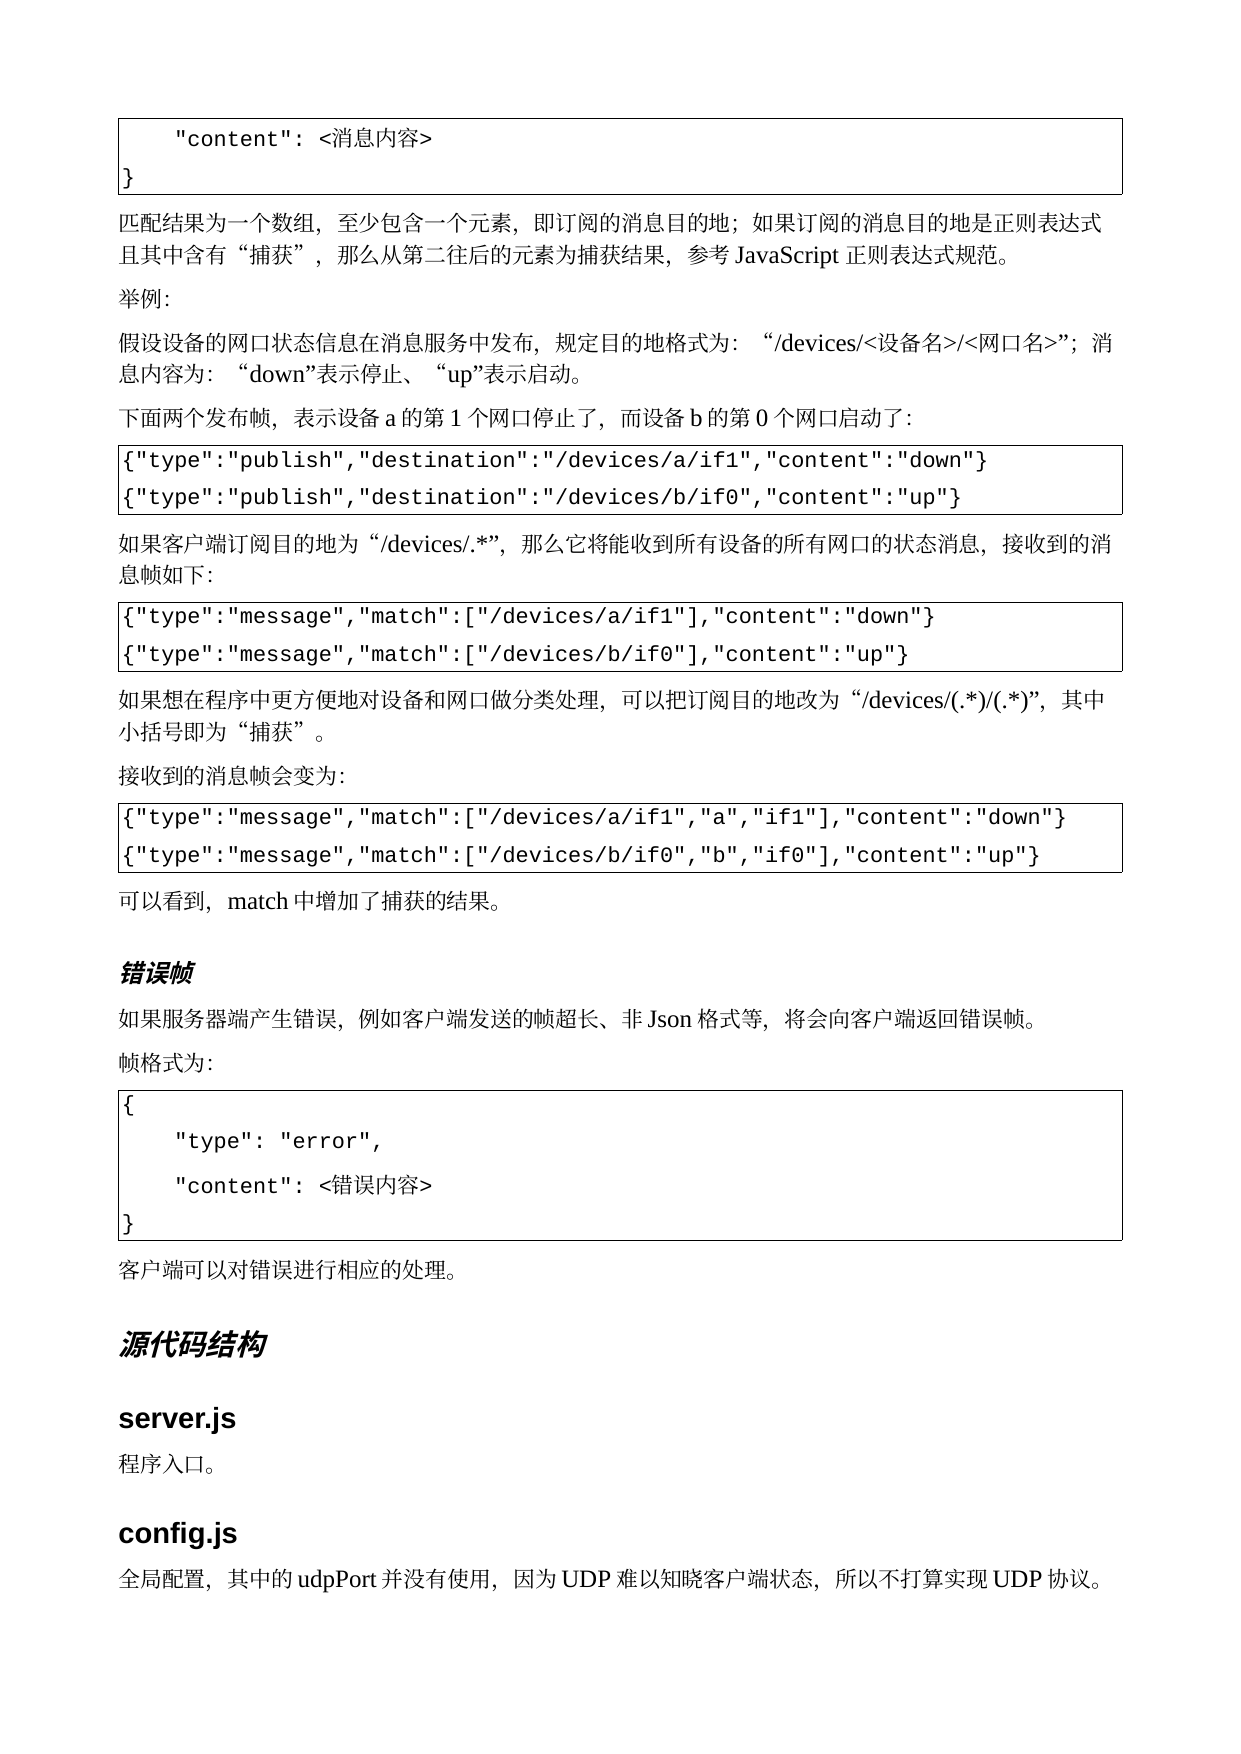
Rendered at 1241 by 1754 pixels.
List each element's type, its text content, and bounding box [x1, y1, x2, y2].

text 举例： [118, 282, 1122, 313]
text } [119, 162, 1122, 194]
subtitle config.js [118, 1517, 1122, 1550]
text {"type":"message","match":["/devices/b/if0","b","if0"],"content":"up"} [119, 840, 1122, 872]
text { [119, 1091, 1122, 1118]
text 客户端可以对错误进行相应的处理。 [118, 1253, 1122, 1284]
text {"type":"publish","destination":"/devices/a/if1","content":"down"} [119, 446, 1122, 473]
text {"type":"message","match":["/devices/a/if1"],"content":"down"} [119, 603, 1122, 630]
subtitle 错误帧 [118, 953, 1122, 989]
text {"type":"publish","destination":"/devices/b/if0","content":"up"} [119, 483, 1122, 514]
text 帧格式为： [118, 1046, 1122, 1077]
subtitle 源代码结构 [118, 1322, 1122, 1364]
text 匹配结果为一个数组，至少包含一个元素，即订阅的消息目的地；如果订阅的消息目的地是正则表达式且其中含有“捕获”，那么从第二往后的元素为捕获结果，参考JavaScript 正则表达式规范。 [118, 207, 1122, 269]
text "content": <错误内容> [119, 1164, 1122, 1199]
text {"type":"message","match":["/devices/b/if0"],"content":"up"} [119, 639, 1122, 671]
text 假设设备的网口状态信息在消息服务中发布，规定目的地格式为：“/devices/<设备名>/<网口名>”；消息内容为：“down”表示停止、“up”表示启动。 [118, 326, 1122, 389]
text 如果服务器端产生错误，例如客户端发送的帧超长、非Json格式等，将会向客户端返回错误帧。 [118, 1002, 1122, 1033]
subtitle server.js [118, 1402, 1122, 1435]
text 如果想在程序中更方便地对设备和网口做分类处理，可以把订阅目的地改为“/devices/(.*)/(.*)”，其中小括号即为“捕获”。 [118, 684, 1122, 747]
text 程序入口。 [118, 1448, 1122, 1479]
text {"type":"message","match":["/devices/a/if1","a","if1"],"content":"down"} [119, 804, 1122, 831]
text 全局配置，其中的udpPort并没有使用，因为UDP难以知晓客户端状态，所以不打算实现UDP协议。 [118, 1563, 1122, 1594]
text 接收到的消息帧会变为： [118, 759, 1122, 791]
text } [119, 1209, 1122, 1240]
text "content": <消息内容> [119, 119, 1122, 153]
text 如果客户端订阅目的地为“/devices/.*”，那么它将能收到所有设备的所有网口的状态消息，接收到的消息帧如下： [118, 527, 1122, 590]
text 可以看到，match中增加了捕获的结果。 [118, 884, 1122, 916]
text 下面两个发布帧，表示设备a的第1个网口停止了，而设备b的第0个网口启动了： [118, 401, 1122, 433]
text "type": "error", [119, 1127, 1122, 1155]
